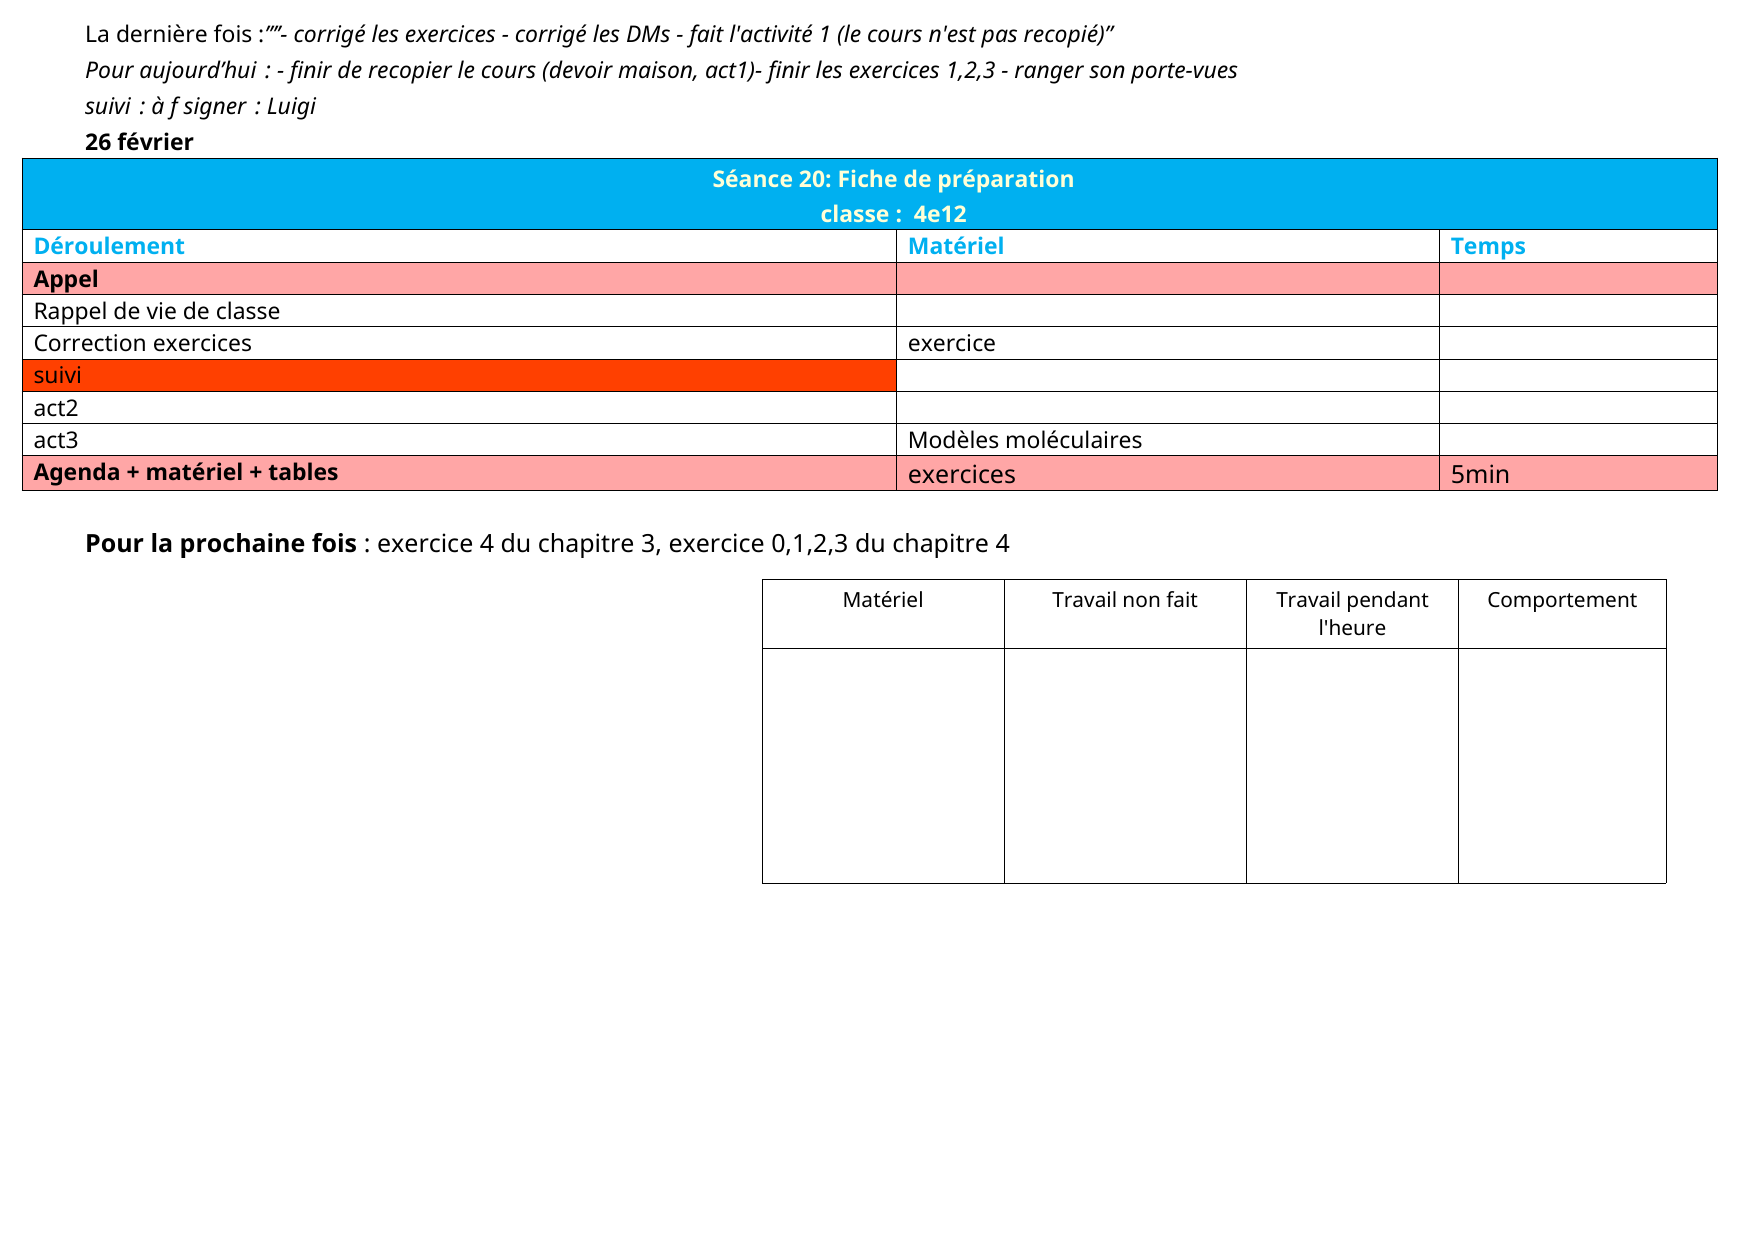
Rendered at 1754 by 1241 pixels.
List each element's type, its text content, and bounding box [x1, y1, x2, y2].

table_cell [897, 392, 1439, 423]
table_cell [1440, 295, 1717, 326]
table_cell act2 [23, 392, 896, 423]
table_cell [1440, 263, 1717, 294]
table_cell suivi [23, 360, 896, 391]
table_cell [1005, 649, 1246, 883]
table_header Comportement [1459, 580, 1666, 648]
table_cell exercice [897, 327, 1439, 358]
table_cell Appel [23, 263, 896, 294]
table_cell Correction exercices [23, 327, 896, 358]
table_cell Temps [1440, 230, 1717, 262]
table_cell Matériel [897, 230, 1439, 262]
table_cell [1440, 327, 1717, 358]
text suivi : à f signer : Luigi [85, 90, 1745, 121]
table_cell Rappel de vie de classe [23, 295, 896, 326]
table_cell [1440, 360, 1717, 391]
text 26 février [85, 126, 1754, 157]
table_cell [1440, 424, 1717, 455]
table_cell exercices [897, 456, 1439, 490]
table_header Travail non fait [1005, 580, 1246, 648]
table_header Matériel [763, 580, 1004, 648]
table_cell act3 [23, 424, 896, 455]
text La dernière fois :’’’’- corrigé les exercices - corrigé les DMs - fait l'activité 1 (le cours n'est pas recopié)’’ [85, 18, 1745, 49]
table_header Travail pendant l'heure [1247, 580, 1458, 648]
table_cell [897, 360, 1439, 391]
table_cell Agenda + matériel + tables [23, 456, 896, 490]
table_cell [1247, 649, 1458, 883]
table_cell [1440, 392, 1717, 423]
table_cell [1459, 649, 1666, 883]
table_cell [897, 263, 1439, 294]
table_cell 5min [1440, 456, 1717, 490]
table_cell [897, 295, 1439, 326]
text Pour la prochaine fois : exercice 4 du chapitre 3, exercice 0,1,2,3 du chapitre 4 [85, 526, 1745, 559]
table_cell Modèles moléculaires [897, 424, 1439, 455]
table_cell Déroulement [23, 230, 896, 262]
text Pour aujourd’hui : - finir de recopier le cours (devoir maison, act1)- finir les exercices 1,2,3 - ranger son porte-vues [85, 54, 1745, 86]
table_cell [763, 649, 1004, 883]
table_header Séance 20: Fiche de préparation classe : 4e12 [23, 159, 1717, 229]
